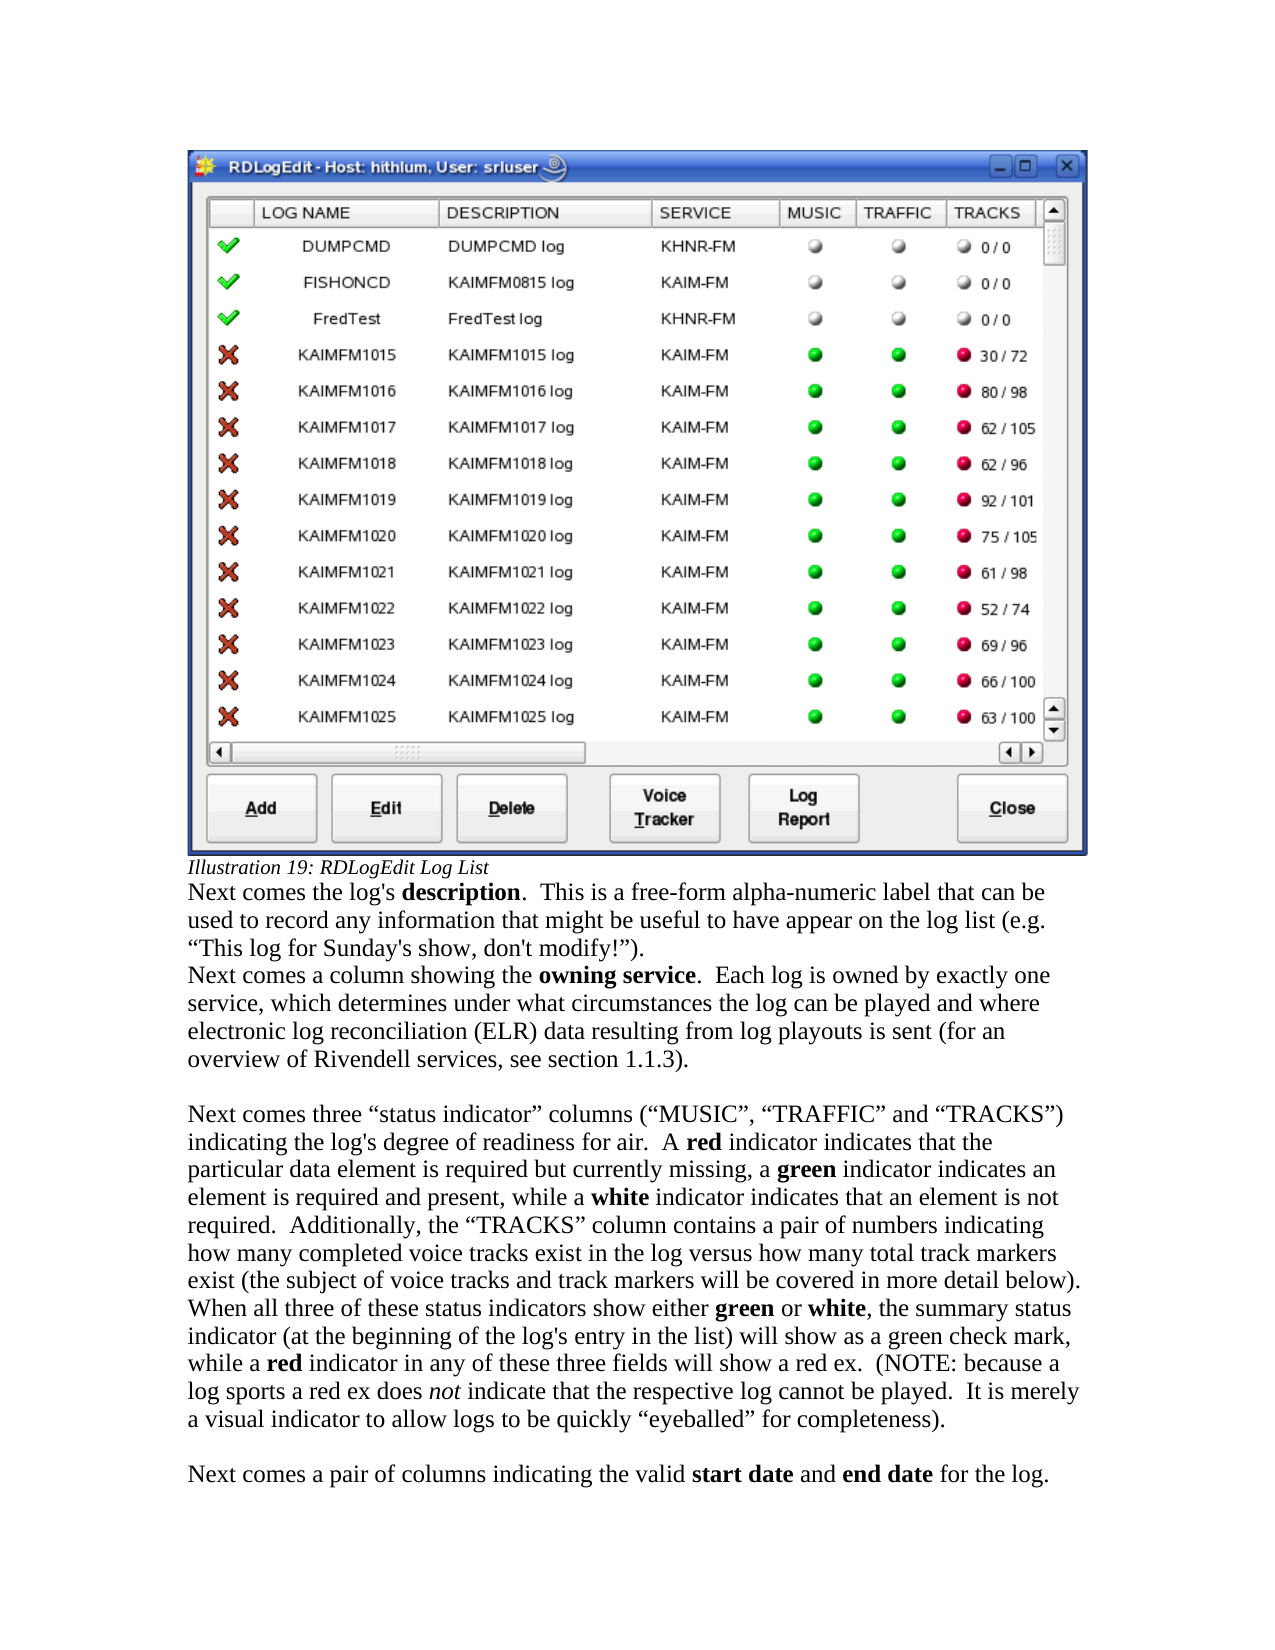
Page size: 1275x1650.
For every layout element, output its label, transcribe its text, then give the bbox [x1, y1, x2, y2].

text Next comes the log's description. This is a free-form alpha-numeric label that can be used to record any information that might be useful to have appear on the log list (e.g. “This log for Sunday's show, don't modify!”). [187, 878, 1087, 962]
text Next comes a column showing the owning service. Each log is owned by exactly one service, which determines under what circumstances the log can be played and where electronic log reconciliation (ELR) data resulting from log playouts is sent (for an overview of Rivendell services, see section 1.1.3). [187, 962, 1087, 1072]
text Next comes three “status indicator” columns (“MUSIC”, “TRAFFIC” and “TRACKS”) indicating the log's degree of readiness for air. A red indicator indicates that the particular data element is required but currently missing, a green indicator indicates an element is required and present, while a white indicator indicates that an element is not required. Additionally, the “TRACKS” column contains a pair of numbers indicating how many completed voice tracks exist in the log versus how many total track markers exist (the subject of voice tracks and track markers will be covered in more detail below). [187, 1100, 1087, 1294]
picture [187, 150, 1088, 856]
text Illustration 19: RDLogEdit Log List [187, 856, 1087, 878]
text When all three of these status indicators show either green or white, the summary status indicator (at the beginning of the log's entry in the list) will show as a green check mark, while a red indicator in any of these three fields will show a red ex. (NOTE: because a log sports a red ex does not indicate that the respective log cannot be played. It is merely a visual indicator to allow logs to be quickly “eyeballed” for completeness). [187, 1294, 1087, 1433]
text Next comes a pair of columns indicating the valid start date and end date for the log. [187, 1460, 1087, 1488]
